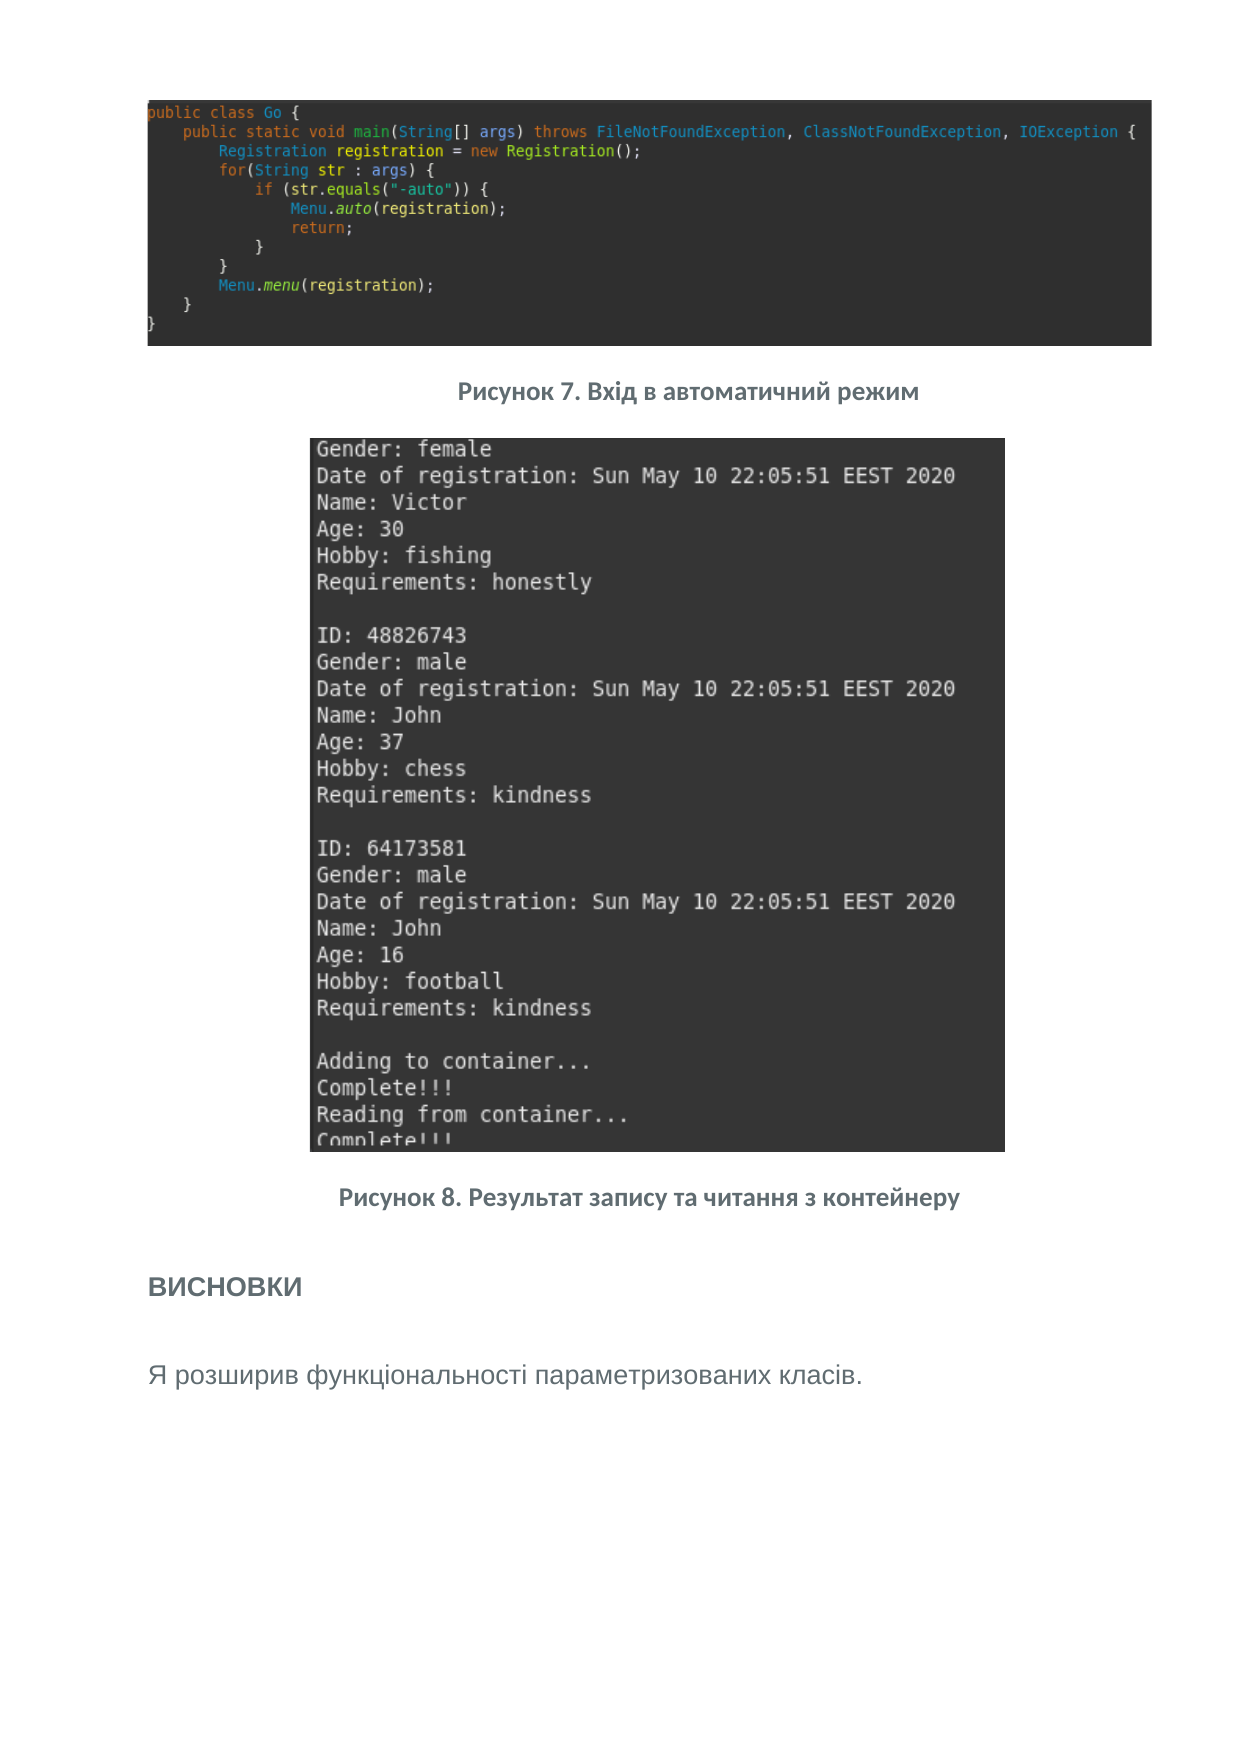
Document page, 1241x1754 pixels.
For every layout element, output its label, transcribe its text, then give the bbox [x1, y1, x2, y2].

text Я розширив функціональності параметризованих класів. [148, 1359, 1152, 1391]
text Рисунок 8. Результат запису та читання з контейнеру [148, 1180, 1152, 1213]
text ВИСНОВКИ [148, 1271, 1152, 1302]
picture [147, 100, 1152, 346]
text Рисунок 7. Вхід в автоматичний режим [148, 374, 1152, 407]
picture [309, 438, 1005, 1152]
